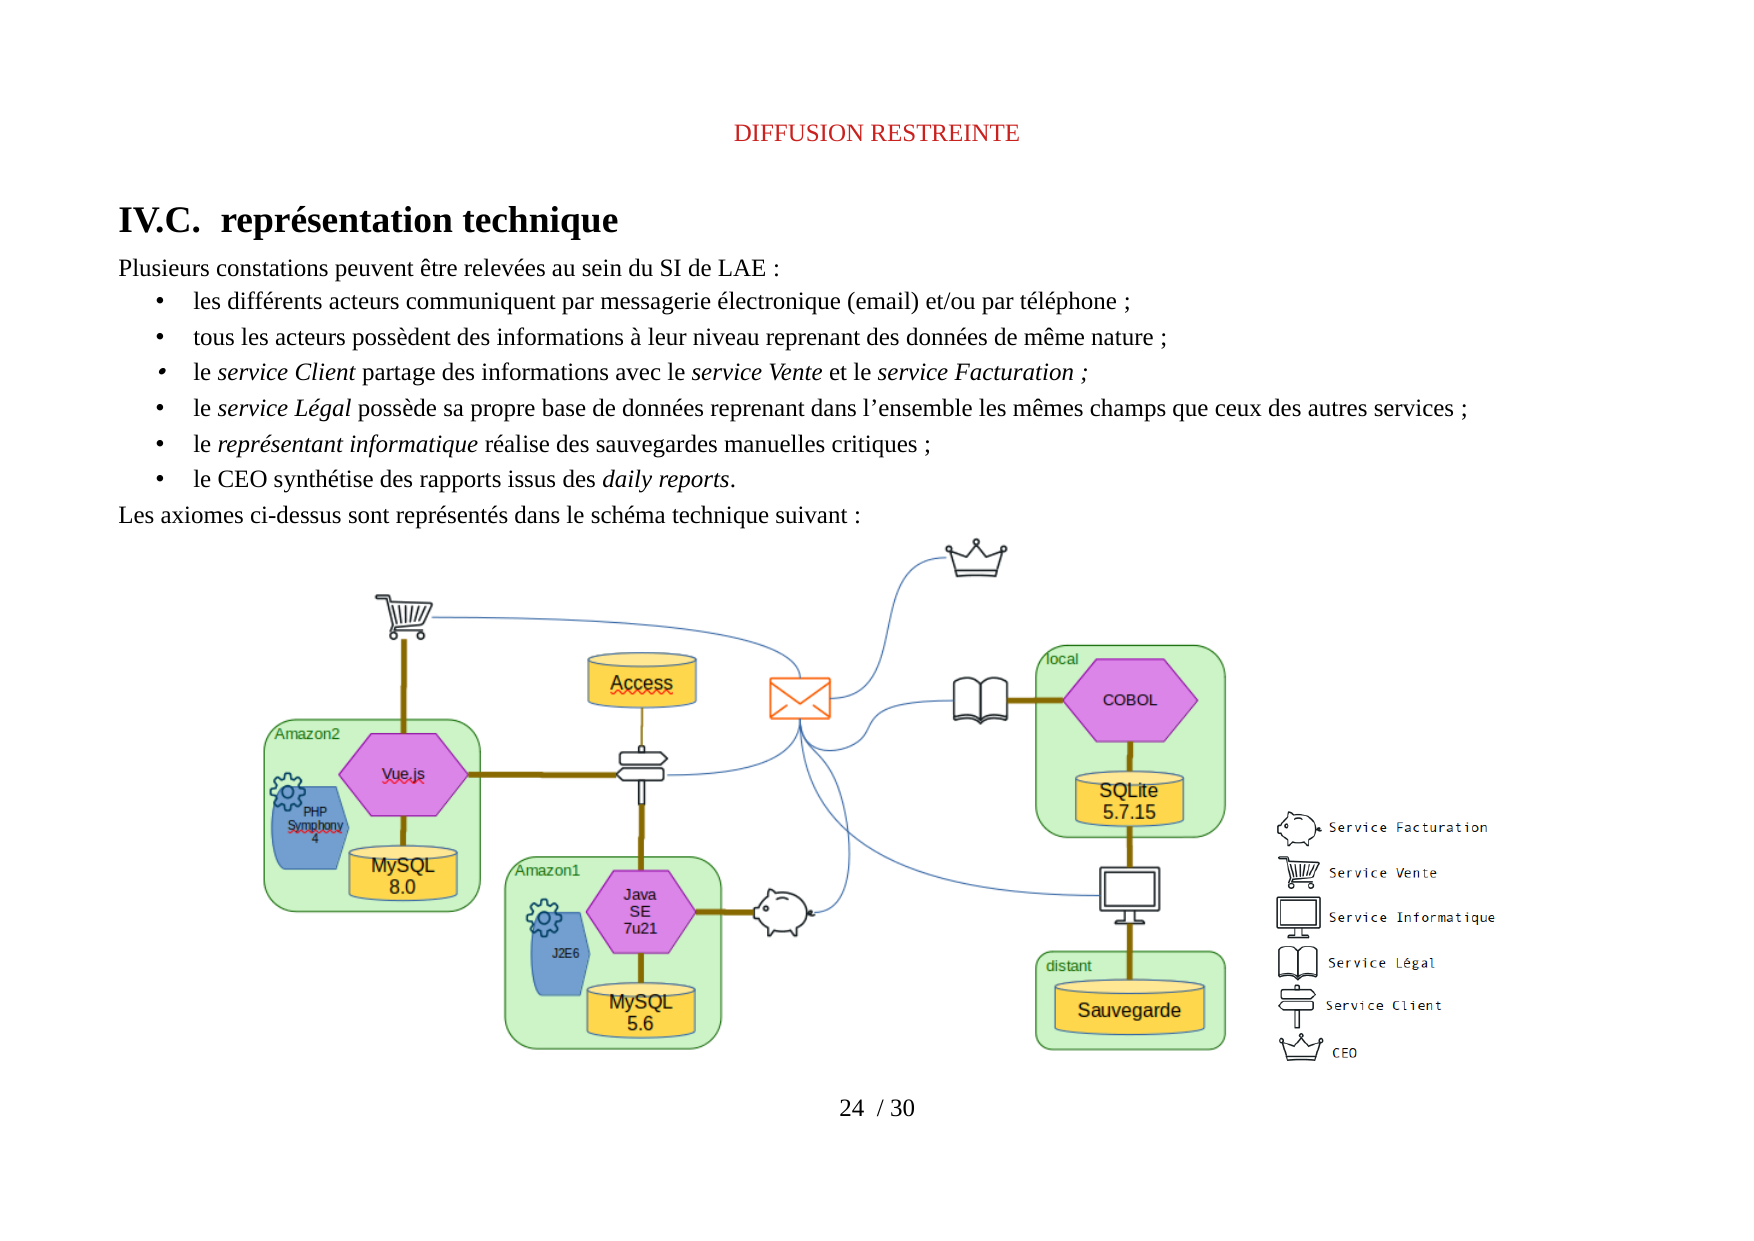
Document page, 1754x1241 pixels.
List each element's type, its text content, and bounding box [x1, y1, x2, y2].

text Plusieurs constations peuvent être relevées au sein du SI de LAE : [118, 253, 1636, 282]
picture [1267, 802, 1500, 1064]
picture [254, 536, 1237, 1057]
text Les axiomes ci-dessus sont représentés dans le schéma technique suivant : [118, 500, 1636, 529]
list tous les acteurs possèdent des informations à leur niveau reprenant des données de même nature ; [156, 322, 1636, 350]
list le service Légal possède sa propre base de données reprenant dans l’ensemble les mêmes champs que ceux des autres services ; [156, 393, 1636, 422]
list le CEO synthétise des rapports issus des daily reports. [156, 464, 1636, 493]
subtitle représentation technique [118, 197, 1636, 240]
list les différents acteurs communiquent par messagerie électronique (email) et/ou par téléphone ; [156, 286, 1636, 314]
list le représentant informatique réalise des sauvegardes manuelles critiques ; [156, 429, 1636, 457]
list le service Client partage des informations avec le service Vente et le service Facturation ; [156, 357, 1636, 386]
